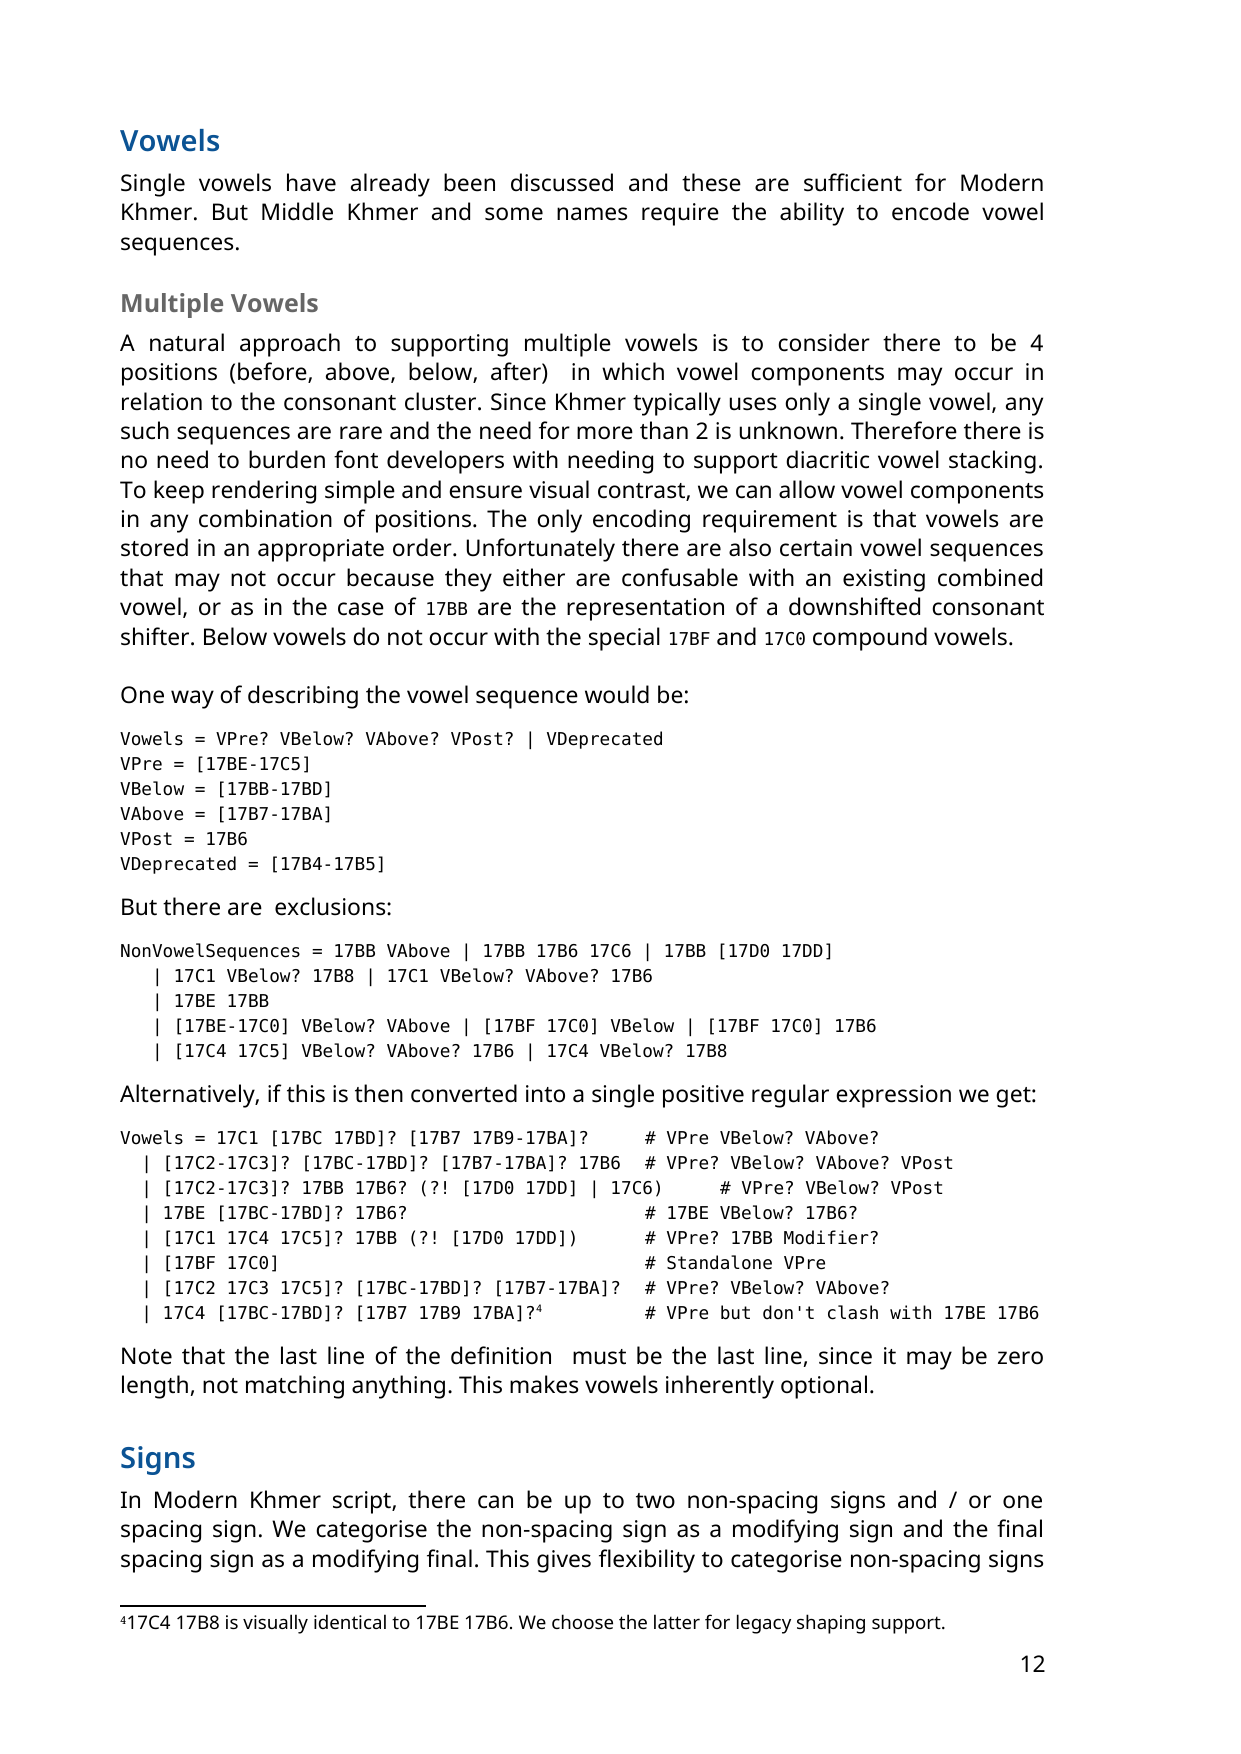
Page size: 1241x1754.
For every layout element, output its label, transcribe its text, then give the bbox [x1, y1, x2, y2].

text A natural approach to supporting multiple vowels is to consider there to be 4 positions (before, above, below, after) in which vowel components may occur in relation to the consonant cluster. Since Khmer typically uses only a single vowel, any such sequences are rare and the need for more than 2 is unknown. Therefore there is no need to burden font developers with needing to support diacritic vowel stacking. To keep rendering simple and ensure visual contrast, we can allow vowel components in any combination of positions. The only encoding requirement is that vowels are stored in an appropriate order. Unfortunately there are also certain vowel sequences that may not occur because they either are confusable with an existing combined vowel, or as in the case of 17BB are the representation of a downshifted consonant shifter. Below vowels do not occur with the special 17BF and 17C0 compound vowels. [120, 328, 1046, 651]
text Single vowels have already been discussed and these are sufficient for Modern Khmer. But Middle Khmer and some names require the ability to encode vowel sequences. [120, 168, 1046, 256]
text Vowels = 17C1 [17BC 17BD]? [17B7 17B9-17BA]? # VPre VBelow? VAbove? | [17C2-17C3]? [17BC-17BD]? [17B7-17BA]? 17B6 # VPre? VBelow? VAbove? VPost | [17C2-17C3]? 17BB 17B6? (?! [17D0 17DD] | 17C6) # VPre? VBelow? VPost | 17BE [17BC-17BD]? 17B6? # 17BE VBelow? 17B6? | [17C1 17C4 17C5]? 17BB (?! [17D0 17DD]) # VPre? 17BB Modifier? | [17BF 17C0] # Standalone VPre | [17C2 17C3 17C5]? [17BC-17BD]? [17B7-17BA]? # VPre? VBelow? VAbove? | 17C4 [17BC-17BD]? [17B7 17B9 17BA]? # VPre but don't clash with 17BE 17B6 [120, 1124, 1046, 1324]
text One way of describing the vowel sequence would be: [120, 680, 1046, 709]
text In Modern Khmer script, there can be up to two non-spacing signs and / or one spacing sign. We categorise the non-spacing sign as a modifying sign and the final spacing sign as a modifying final. This gives flexibility to categorise non-spacing signs [120, 1485, 1046, 1573]
subtitle Multiple Vowels [120, 285, 1046, 319]
text NonVowelSequences = 17BB VAbove | 17BB 17B6 17C6 | 17BB [17D0 17DD] | 17C1 VBelow? 17B8 | 17C1 VBelow? VAbove? 17B6 | 17BE 17BB | [17BE-17C0] VBelow? VAbove | [17BF 17C0] VBelow | [17BF 17C0] 17B6 | [17C4 17C5] VBelow? VAbove? 17B6 | 17C4 VBelow? 17B8 [120, 938, 1046, 1063]
subtitle Signs [120, 1437, 1046, 1477]
subtitle Vowels [120, 120, 1046, 160]
text Note that the last line of the definition must be the last line, since it may be zero length, not matching anything. This makes vowels inherently optional. [120, 1341, 1046, 1399]
text Alternatively, if this is then converted into a single positive regular expression we get: [120, 1079, 1046, 1108]
text Vowels = VPre? VBelow? VAbove? VPost? | VDeprecated VPre = [17BE-17C5] VBelow = [17BB-17BD] VAbove = [17B7-17BA] VPost = 17B6 VDeprecated = [17B4-17B5] [120, 726, 1046, 876]
text 17C4 17B8 is visually identical to 17BE 17B6. We choose the latter for legacy shaping support. [120, 1612, 1046, 1633]
text But there are exclusions: [120, 892, 1046, 921]
